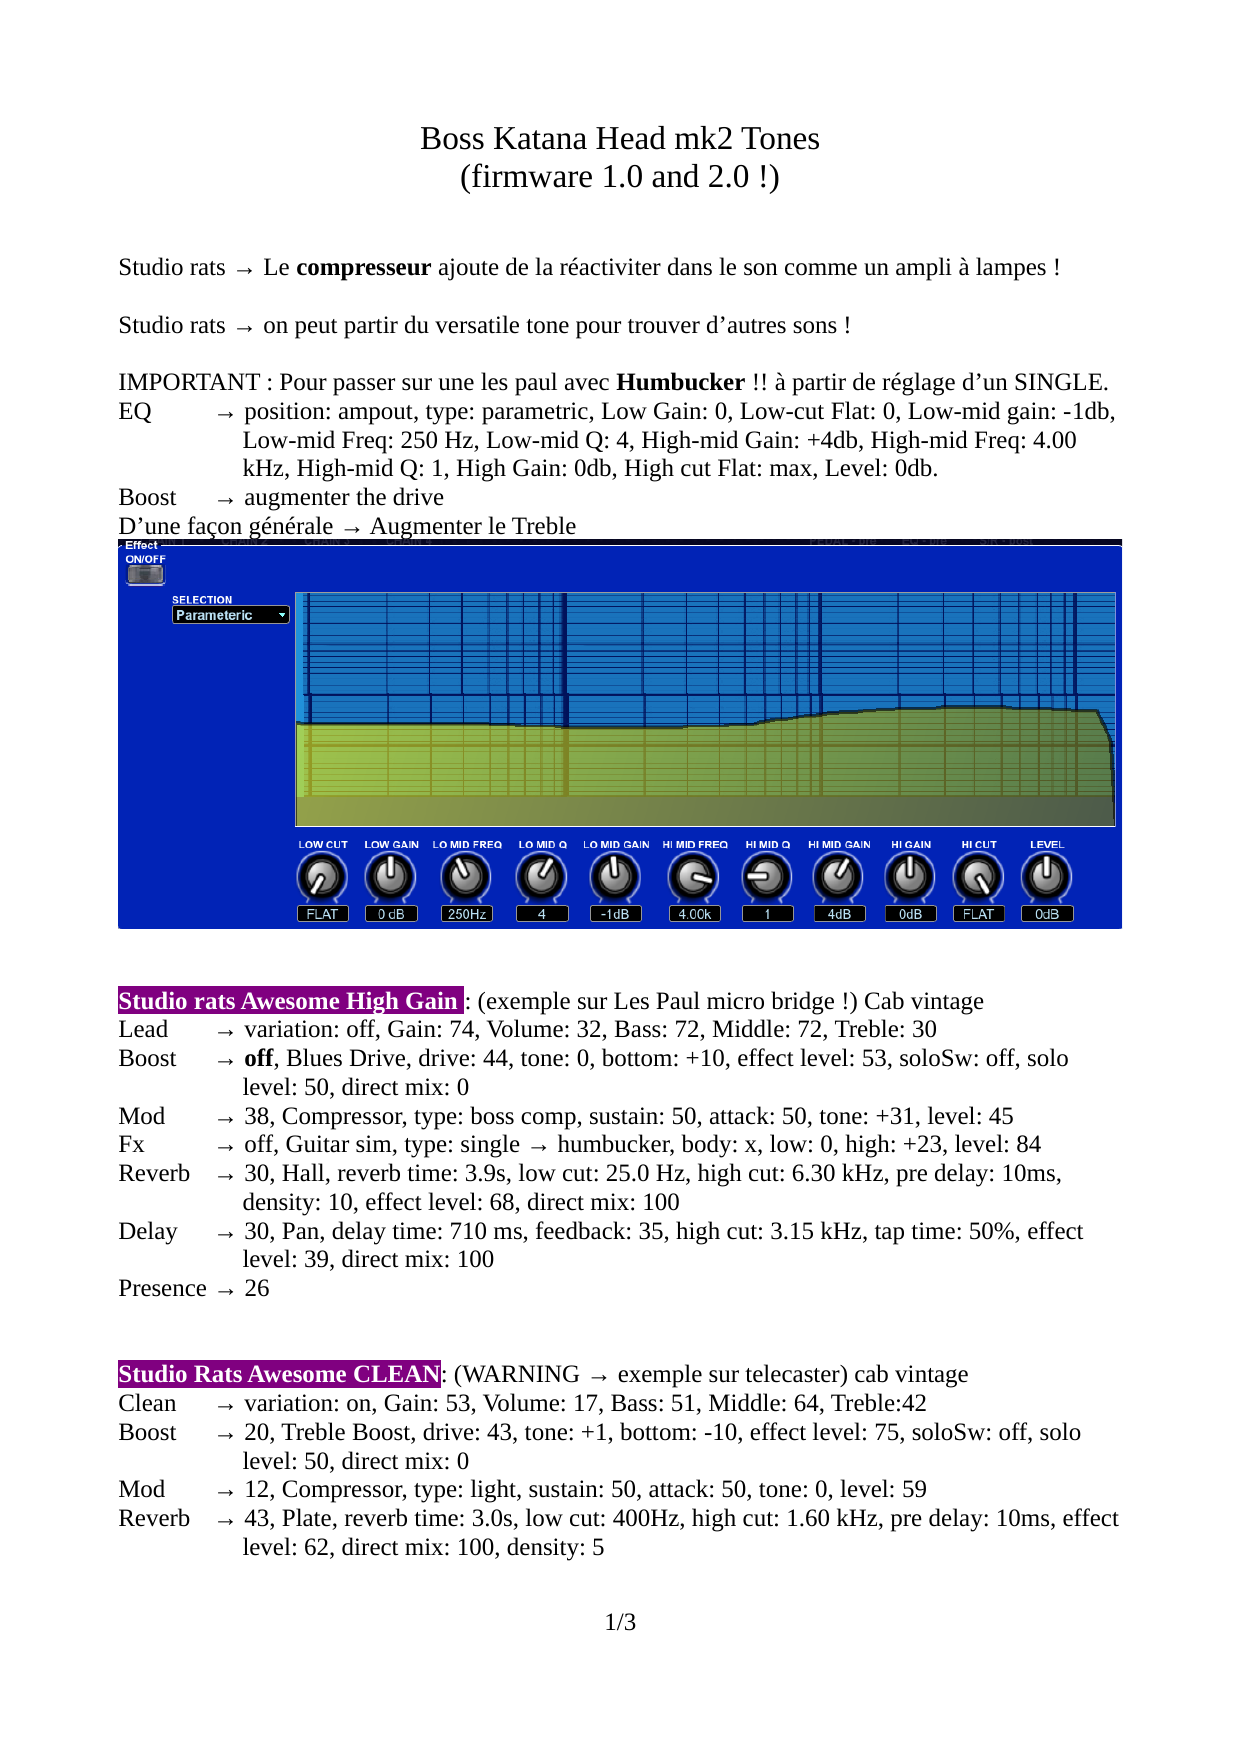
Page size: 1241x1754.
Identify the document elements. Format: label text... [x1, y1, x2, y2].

text Lead → variation: off, Gain: 74, Volume: 32, Bass: 72, Middle: 72, Treble: 30 [118, 1014, 1122, 1043]
text Mod → 12, Compressor, type: light, sustain: 50, attack: 50, tone: 0, level: 59 [118, 1474, 1122, 1503]
picture [118, 539, 1123, 929]
text D’une façon générale → Augmenter le Treble [118, 511, 1122, 539]
text Reverb → 30, Hall, reverb time: 3.9s, low cut: 25.0 Hz, high cut: 6.30 kHz, pre delay: 10ms, density: 10, effect level: 68, direct mix: 100 [118, 1158, 1122, 1216]
text Boss Katana Head mk2 Tones [118, 118, 1122, 156]
text IMPORTANT : Pour passer sur une les paul avec Humbucker !! à partir de réglage d’un SINGLE. [118, 367, 1122, 396]
text Studio Rats Awesome CLEAN: (WARNING → exemple sur telecaster) cab vintage [118, 1359, 1122, 1388]
text Reverb → 43, Plate, reverb time: 3.0s, low cut: 400Hz, high cut: 1.60 kHz, pre delay: 10ms, effect level: 62, direct mix: 100, density: 5 [118, 1503, 1122, 1561]
text Clean → variation: on, Gain: 53, Volume: 17, Bass: 51, Middle: 64, Treble:42 [118, 1388, 1122, 1417]
text Boost → 20, Treble Boost, drive: 43, tone: +1, bottom: -10, effect level: 75, soloSw: off, solo level: 50, direct mix: 0 [118, 1417, 1122, 1474]
text (firmware 1.0 and 2.0 !) [118, 156, 1122, 195]
text Fx → off, Guitar sim, type: single → humbucker, body: x, low: 0, high: +23, level: 84 [118, 1129, 1122, 1158]
text Studio rats → on peut partir du versatile tone pour trouver d’autres sons ! [118, 310, 1122, 338]
text Studio rats Awesome High Gain : (exemple sur Les Paul micro bridge !) Cab vintage [118, 986, 1122, 1014]
text Boost → augmenter the drive [118, 482, 1122, 511]
text Mod → 38, Compressor, type: boss comp, sustain: 50, attack: 50, tone: +31, level: 45 [118, 1101, 1122, 1129]
text Presence → 26 [118, 1273, 1122, 1302]
table_cell [118, 929, 1122, 957]
text EQ → position: ampout, type: parametric, Low Gain: 0, Low-cut Flat: 0, Low-mid gain: -1db, Low-mid Freq: 250 Hz, Low-mid Q: 4, High-mid Gain: +4db, High-mid Freq: 4.00 kHz, High-mid Q: 1, High Gain: 0db, High cut Flat: max, Level: 0db. [118, 396, 1122, 482]
text Boost → off, Blues Drive, drive: 44, tone: 0, bottom: +10, effect level: 53, soloSw: off, solo level: 50, direct mix: 0 [118, 1043, 1122, 1101]
text Delay → 30, Pan, delay time: 710 ms, feedback: 35, high cut: 3.15 kHz, tap time: 50%, effect level: 39, direct mix: 100 [118, 1216, 1122, 1273]
text Studio rats → Le compresseur ajoute de la réactiviter dans le son comme un ampli à lampes ! [118, 252, 1122, 281]
